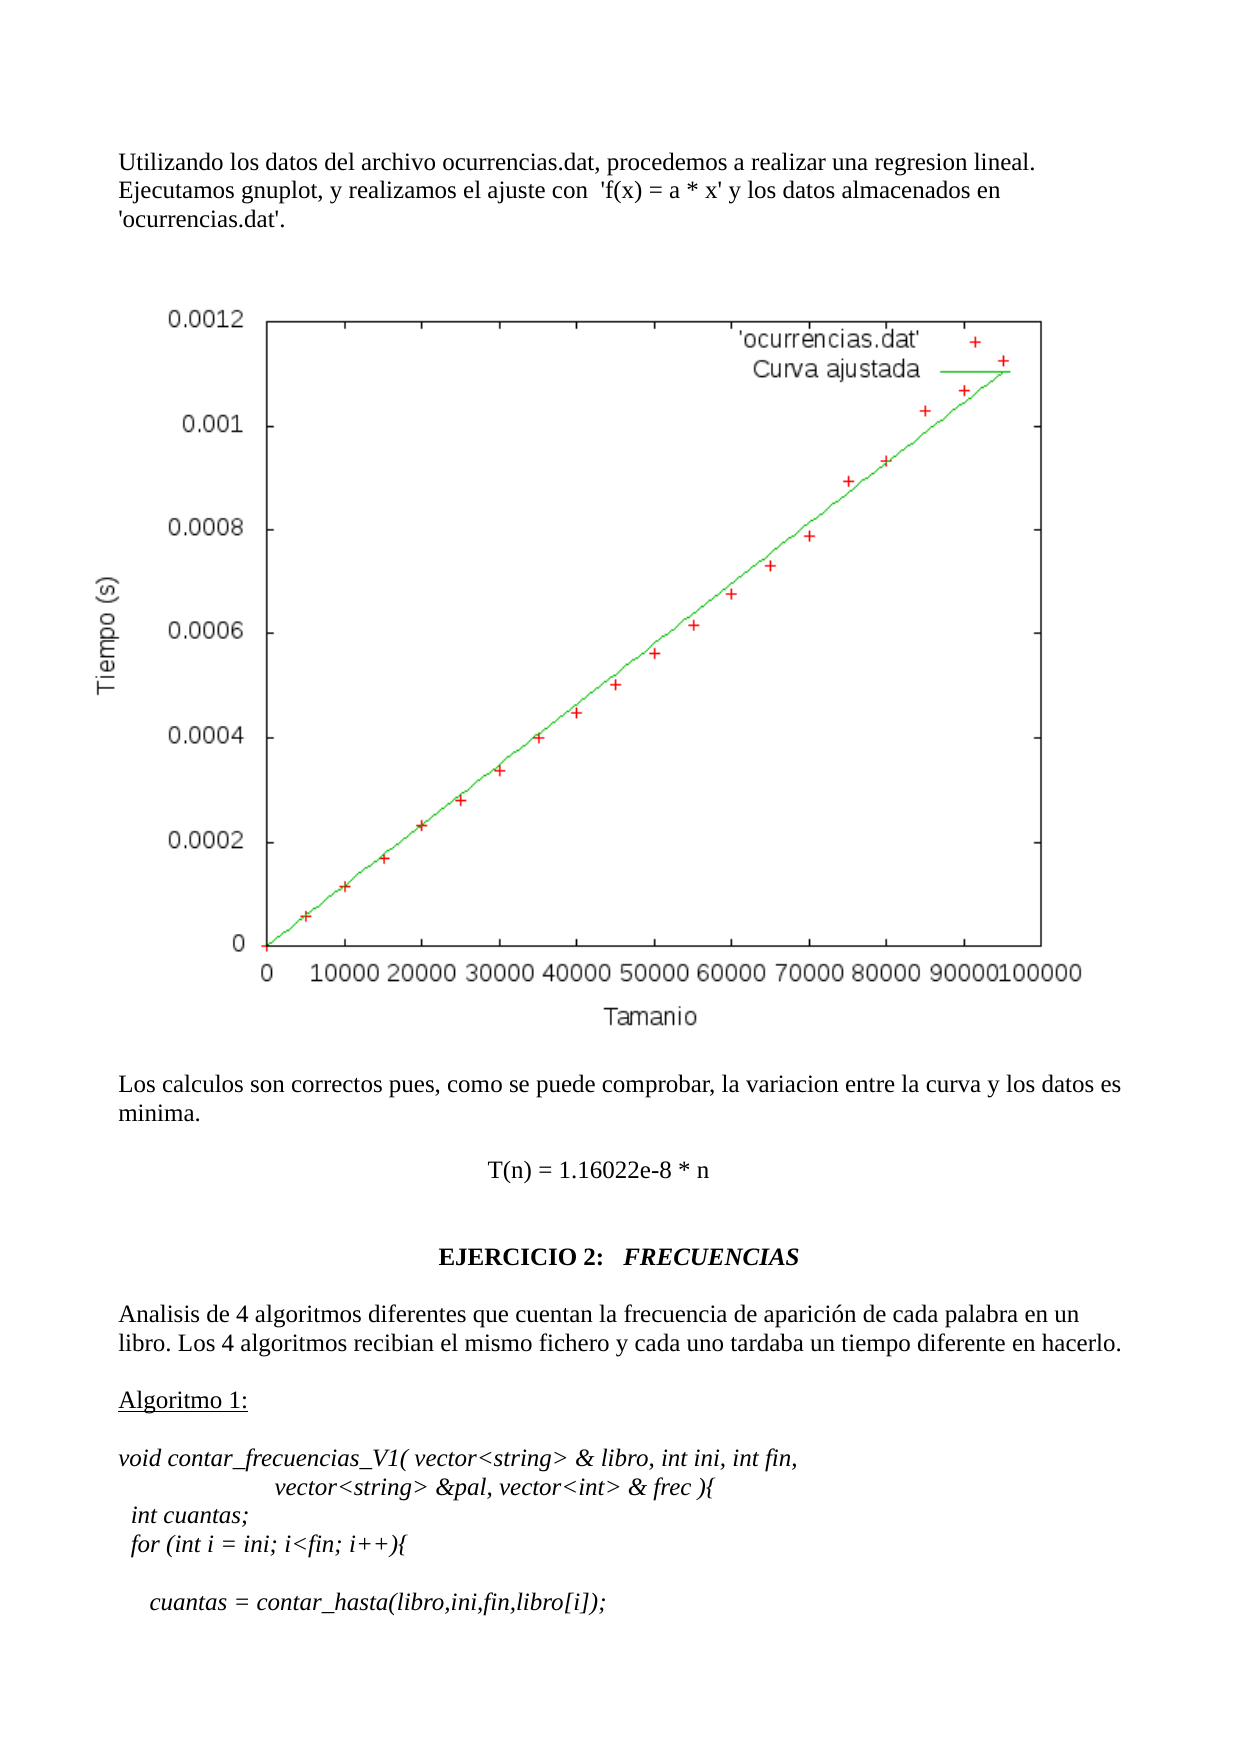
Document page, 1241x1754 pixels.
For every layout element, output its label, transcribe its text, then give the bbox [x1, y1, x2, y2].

text cuantas = contar_hasta(libro,ini,fin,libro[i]); [118, 1587, 1122, 1616]
text void contar_frecuencias_V1( vector<string> & libro, int ini, int fin, [118, 1443, 1122, 1472]
text int cuantas; [118, 1501, 1122, 1529]
text Analisis de 4 algoritmos diferentes que cuentan la frecuencia de aparición de cada palabra en un libro. Los 4 algoritmos recibian el mismo fichero y cada uno tardaba un tiempo diferente en hacerlo. [118, 1299, 1122, 1357]
text Los calculos son correctos pues, como se puede comprobar, la variacion entre la curva y los datos es minima. [118, 1069, 1122, 1127]
picture [88, 290, 1089, 1041]
text Algoritmo 1: [118, 1386, 1122, 1414]
text vector<string> &pal, vector<int> & frec ){ [118, 1472, 1122, 1501]
text EJERCICIO 2: FRECUENCIAS [118, 1242, 1122, 1271]
text for (int i = ini; i<fin; i++){ [118, 1529, 1122, 1558]
text T(n) = 1.16022e-8 * n [118, 1156, 1122, 1184]
text Utilizando los datos del archivo ocurrencias.dat, procedemos a realizar una regresion lineal. Ejecutamos gnuplot, y realizamos el ajuste con 'f(x) = a * x' y los datos almacenados en 'ocurrencias.dat'. [118, 147, 1122, 233]
